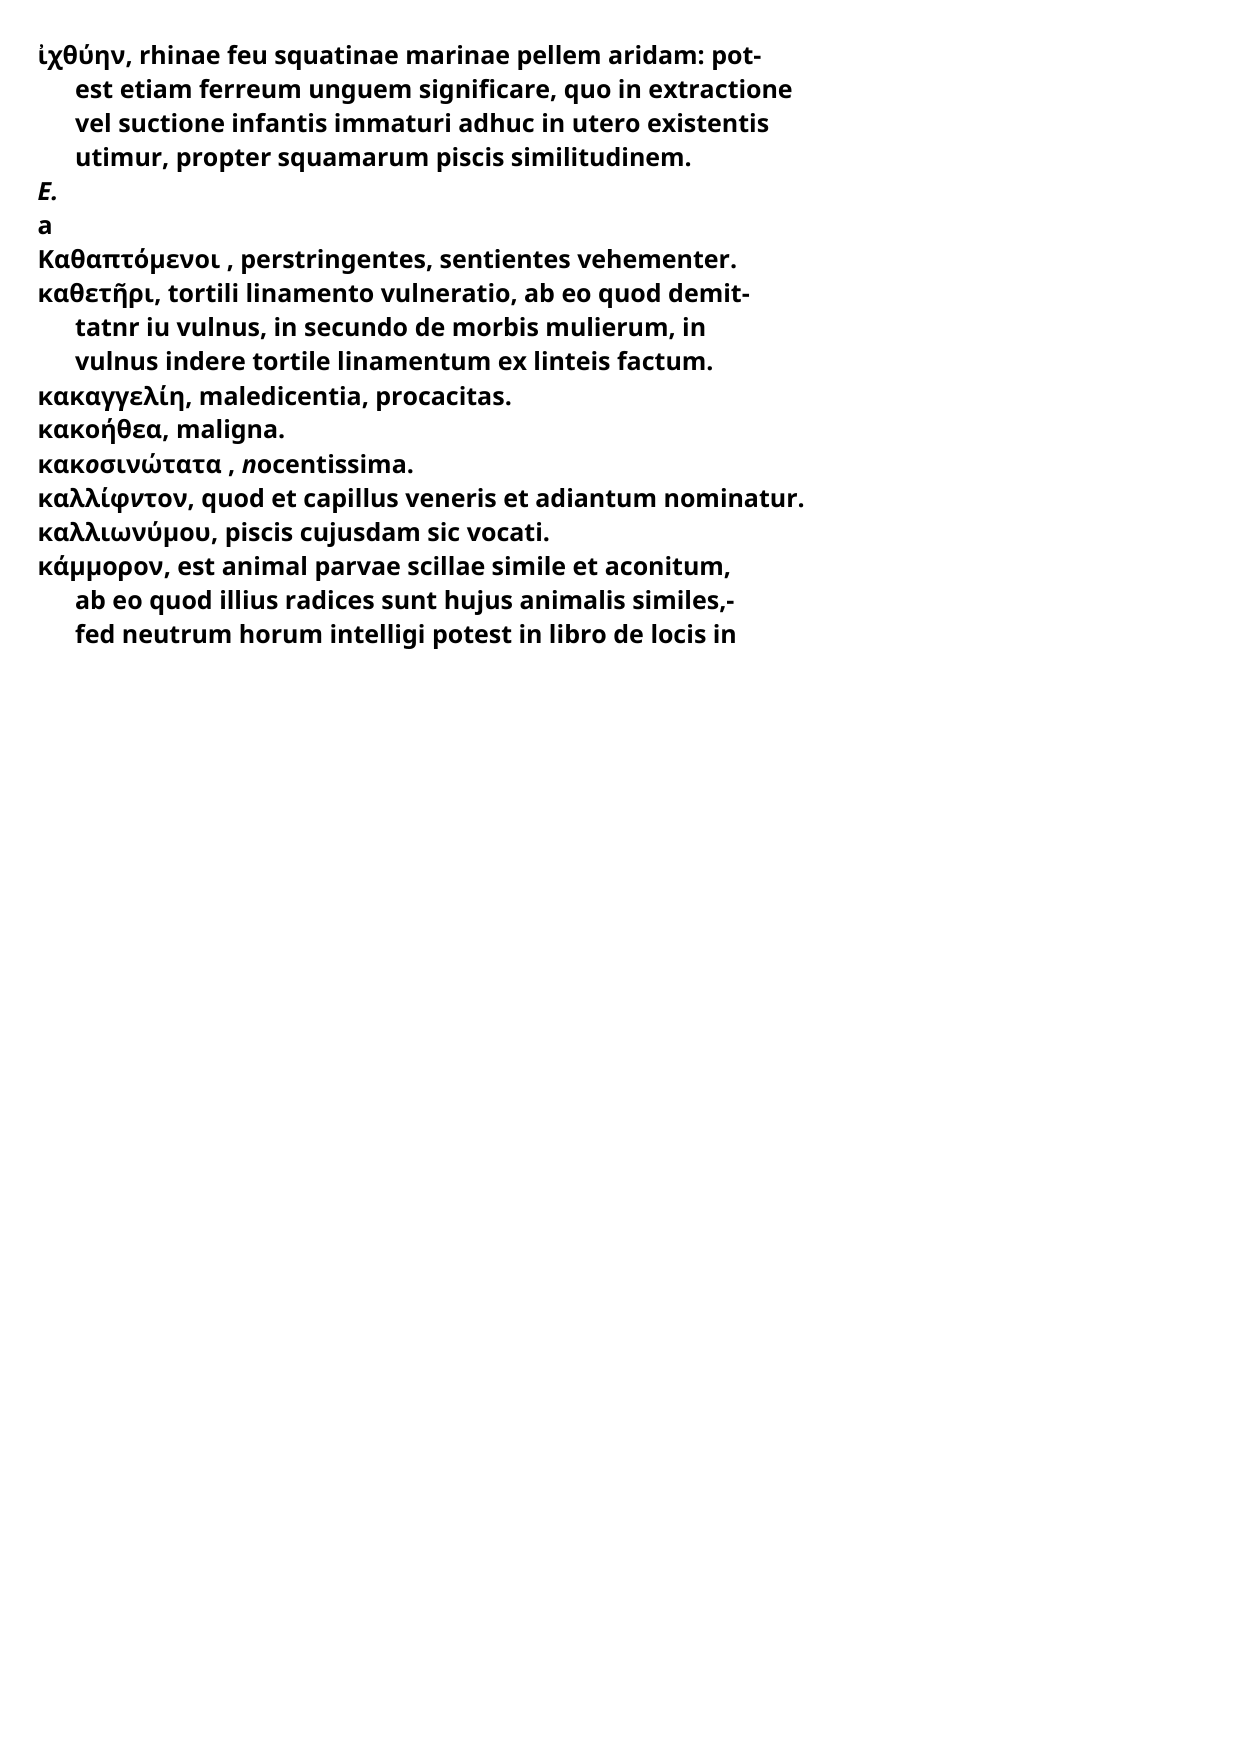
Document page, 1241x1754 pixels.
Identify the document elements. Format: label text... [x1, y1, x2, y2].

text καθετῆρι, tortili linamento vulneratio, ab eo quod demit- tatnr iu vulnus, in secundo de morbis mulierum, in vulnus indere tortile linamentum ex linteis factum. [37, 276, 1203, 378]
text ἰχθύην, rhinae feu squatinae marinae pellem aridam: pot- est etiam ferreum unguem significare, quo in extractione vel suctione infantis immaturi adhuc in utero existentis utimur, propter squamarum piscis similitudinem. [37, 37, 1203, 174]
text καλλίφντον, quod et capillus veneris et adiantum nominatur. καλλιωνύμου, piscis cujusdam sic vocati. [37, 480, 1203, 548]
text κακοήθεα, maligna. [37, 412, 1203, 446]
text κακοσινώτατα , nocentissima. [37, 446, 1203, 480]
text E. a [37, 174, 1203, 242]
text κάμμορον, est animal parvae scillae simile et aconitum, ab eo quod illius radices sunt hujus animalis similes,- fed neutrum horum intelligi potest in libro de locis in [37, 548, 1203, 651]
text Καθαπτόμενοι , perstringentes, sentientes vehementer. [37, 242, 1203, 276]
text κακαγγελίη, maledicentia, procacitas. [37, 378, 1203, 412]
